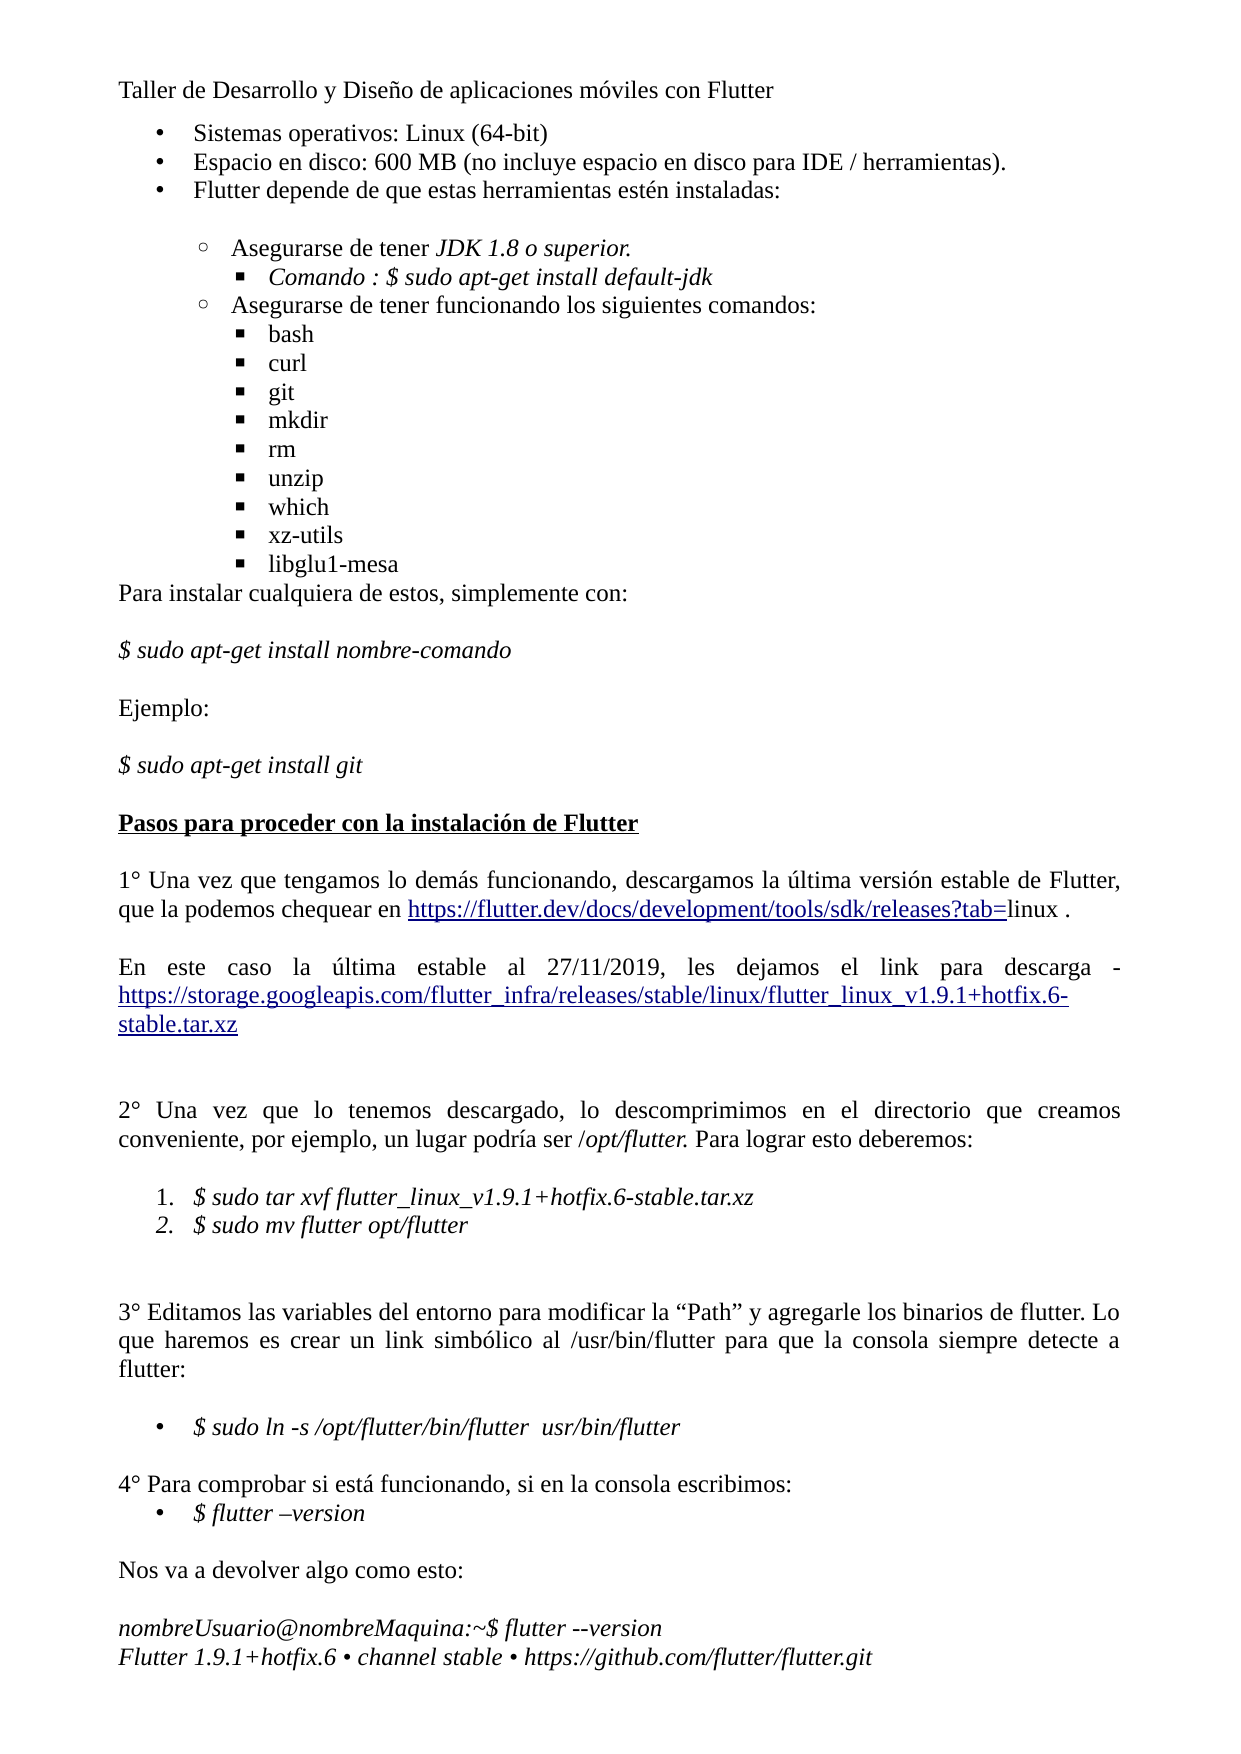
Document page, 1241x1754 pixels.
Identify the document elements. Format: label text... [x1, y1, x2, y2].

list which [231, 492, 1122, 521]
text 3° Editamos las variables del entorno para modificar la “Path” y agregarle los binarios de flutter. Lo que haremos es crear un link simbólico al /usr/bin/flutter para que la consola siempre detecte a flutter: [118, 1297, 1122, 1383]
list unzip [231, 463, 1122, 492]
list xz-utils [231, 521, 1122, 549]
list $ sudo mv flutter opt/flutter [156, 1211, 1122, 1239]
text 2° Una vez que lo tenemos descargado, lo descomprimimos en el directorio que creamos conveniente, por ejemplo, un lugar podría ser /opt/flutter. Para lograr esto deberemos: [118, 1096, 1122, 1153]
text En este caso la última estable al 27/11/2019, les dejamos el link para descarga - https://storage.googleapis.com/flutter_infra/releases/stable/linux/flutter_linux_v1.9.1+hotfix.6-stable.tar.xz [118, 952, 1122, 1038]
list mkdir [231, 406, 1122, 434]
list $ flutter –version [156, 1498, 1122, 1527]
list curl [231, 348, 1122, 377]
list $ sudo ln -s /opt/flutter/bin/flutter usr/bin/flutter [156, 1412, 1122, 1441]
list Espacio en disco: 600 MB (no incluye espacio en disco para IDE / herramientas). [156, 147, 1122, 176]
text Flutter 1.9.1+hotfix.6 • channel stable • https://github.com/flutter/flutter.git [118, 1642, 1122, 1671]
text 4° Para comprobar si está funcionando, si en la consola escribimos: [118, 1469, 1122, 1498]
list rm [231, 434, 1122, 463]
list Asegurarse de tener JDK 1.8 o superior. [193, 233, 1122, 262]
text Para instalar cualquiera de estos, simplemente con: [118, 578, 1122, 607]
text 1° Una vez que tengamos lo demás funcionando, descargamos la última versión estable de Flutter, que la podemos chequear en https://flutter.dev/docs/development/tools/sdk/releases?tab=linux . [118, 866, 1122, 923]
list Sistemas operativos: Linux (64-bit) [156, 118, 1122, 147]
list git [231, 377, 1122, 406]
list $ sudo tar xvf flutter_linux_v1.9.1+hotfix.6-stable.tar.xz [156, 1182, 1122, 1211]
text Ejemplo: [118, 693, 1122, 722]
list libglu1-mesa [231, 549, 1122, 578]
list bash [231, 319, 1122, 348]
text nombreUsuario@nombreMaquina:~$ flutter --version [118, 1613, 1122, 1642]
text Nos va a devolver algo como esto: [118, 1556, 1122, 1584]
list Comando : $ sudo apt-get install default-jdk [231, 262, 1122, 291]
text $ sudo apt-get install git [118, 751, 1122, 779]
list Flutter depende de que estas herramientas estén instaladas: [156, 176, 1122, 204]
list Asegurarse de tener funcionando los siguientes comandos: [193, 291, 1122, 319]
text Pasos para proceder con la instalación de Flutter [118, 808, 1122, 837]
text $ sudo apt-get install nombre-comando [118, 636, 1122, 664]
